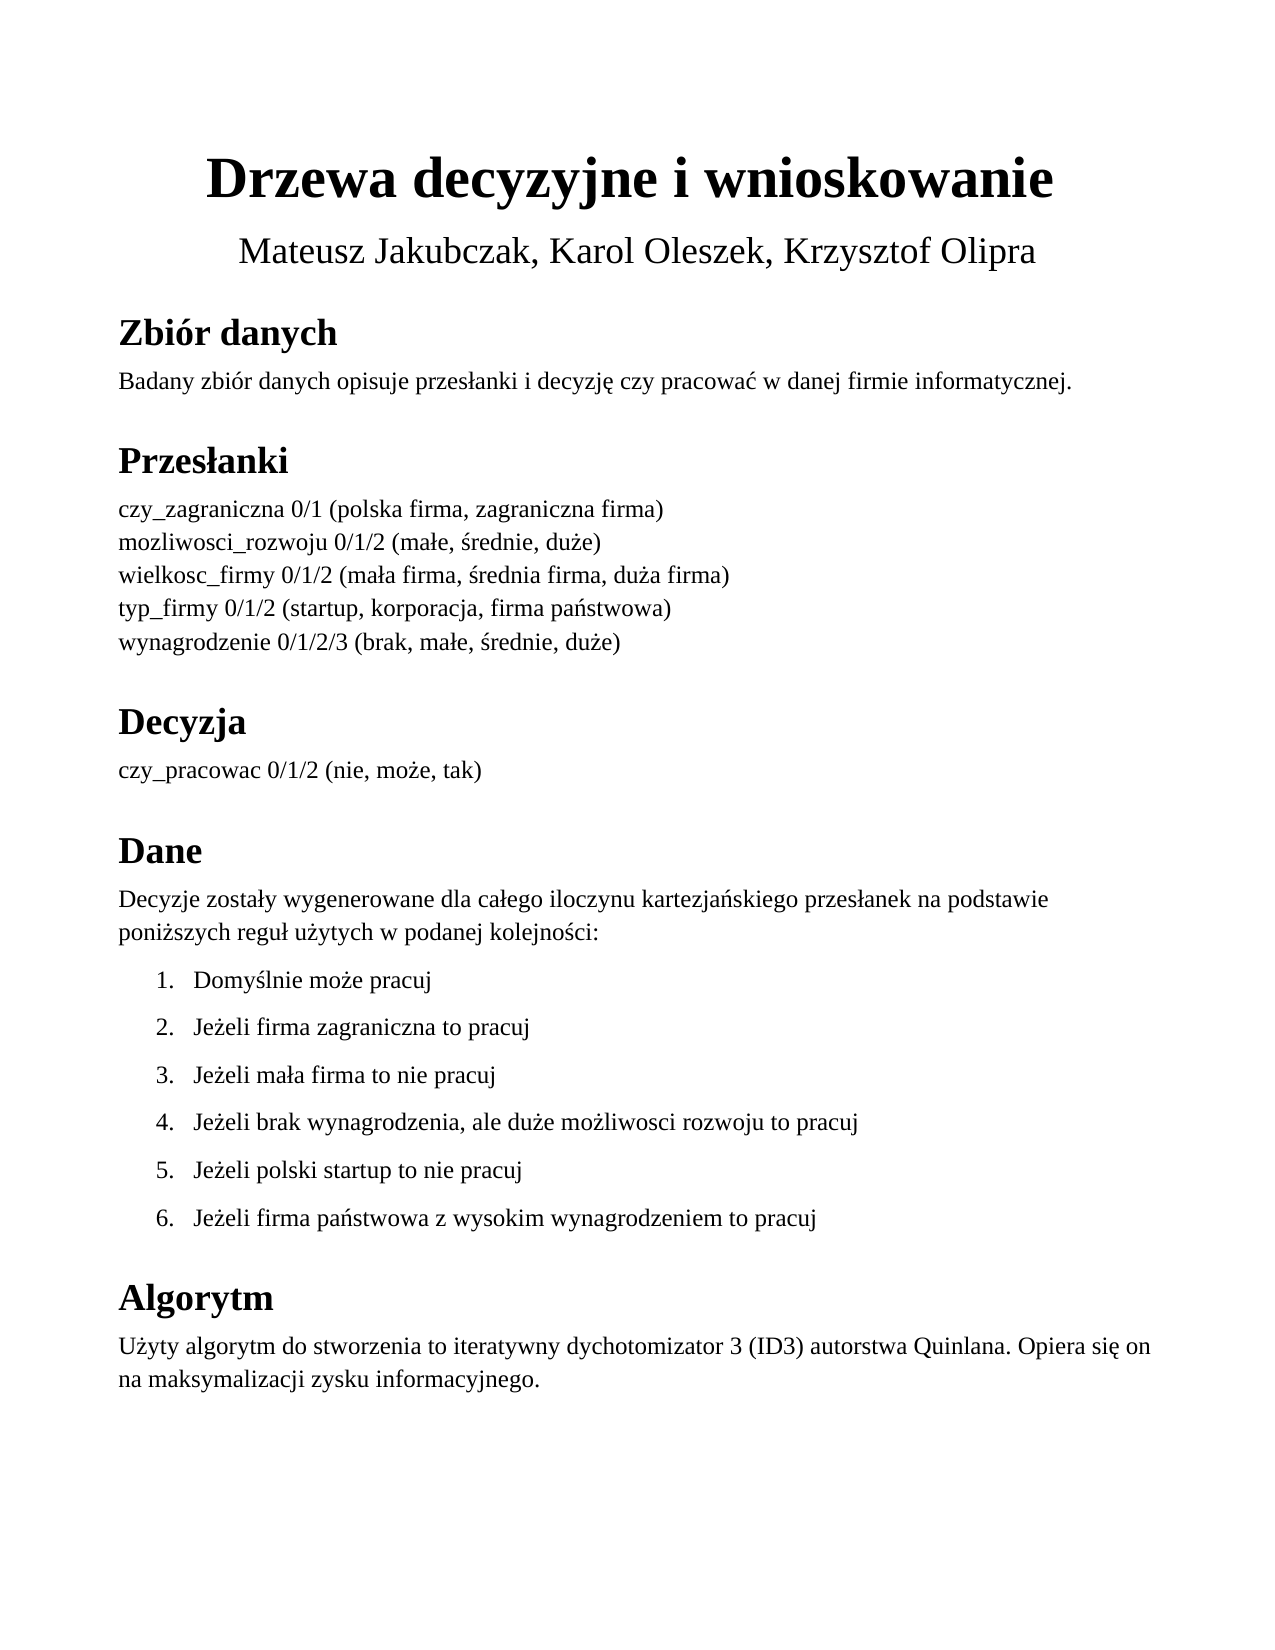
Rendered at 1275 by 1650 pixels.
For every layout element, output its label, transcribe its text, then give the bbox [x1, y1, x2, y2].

text Badany zbiór danych opisuje przesłanki i decyzję czy pracować w danej firmie informatycznej. [118, 366, 1157, 394]
list Jeżeli mała firma to nie pracuj [156, 1060, 1157, 1089]
text czy_pracowac 0/1/2 (nie, może, tak) [118, 755, 1157, 784]
subtitle Zbiór danych [118, 309, 1157, 353]
title Drzewa decyzyjne i wnioskowanie [118, 143, 1157, 210]
text czy_zagraniczna 0/1 (polska firma, zagraniczna firma) mozliwosci_rozwoju 0/1/2 (małe, średnie, duże) wielkosc_firmy 0/1/2 (mała firma, średnia firma, duża firma) typ_firmy 0/1/2 (startup, korporacja, firma państwowa) wynagrodzenie 0/1/2/3 (brak, małe, średnie, duże) [118, 494, 1157, 655]
list Jeżeli firma państwowa z wysokim wynagrodzeniem to pracuj [156, 1203, 1157, 1231]
list Jeżeli polski startup to nie pracuj [156, 1155, 1157, 1184]
subtitle Dane [118, 828, 1157, 872]
subtitle Mateusz Jakubczak, Karol Oleszek, Krzysztof Olipra [118, 229, 1157, 272]
subtitle Algorytm [118, 1275, 1157, 1319]
text Decyzje zostały wygenerowane dla całego iloczynu kartezjańskiego przesłanek na podstawie poniższych reguł użytych w podanej kolejności: [118, 884, 1157, 946]
subtitle Przesłanki [118, 438, 1157, 482]
list Domyślnie może pracuj [156, 965, 1157, 993]
subtitle Decyzja [118, 699, 1157, 743]
list Jeżeli firma zagraniczna to pracuj [156, 1012, 1157, 1041]
text Użyty algorytm do stworzenia to iteratywny dychotomizator 3 (ID3) autorstwa Quinlana. Opiera się on na maksymalizacji zysku informacyjnego. [118, 1331, 1157, 1393]
list Jeżeli brak wynagrodzenia, ale duże możliwosci rozwoju to pracuj [156, 1107, 1157, 1136]
